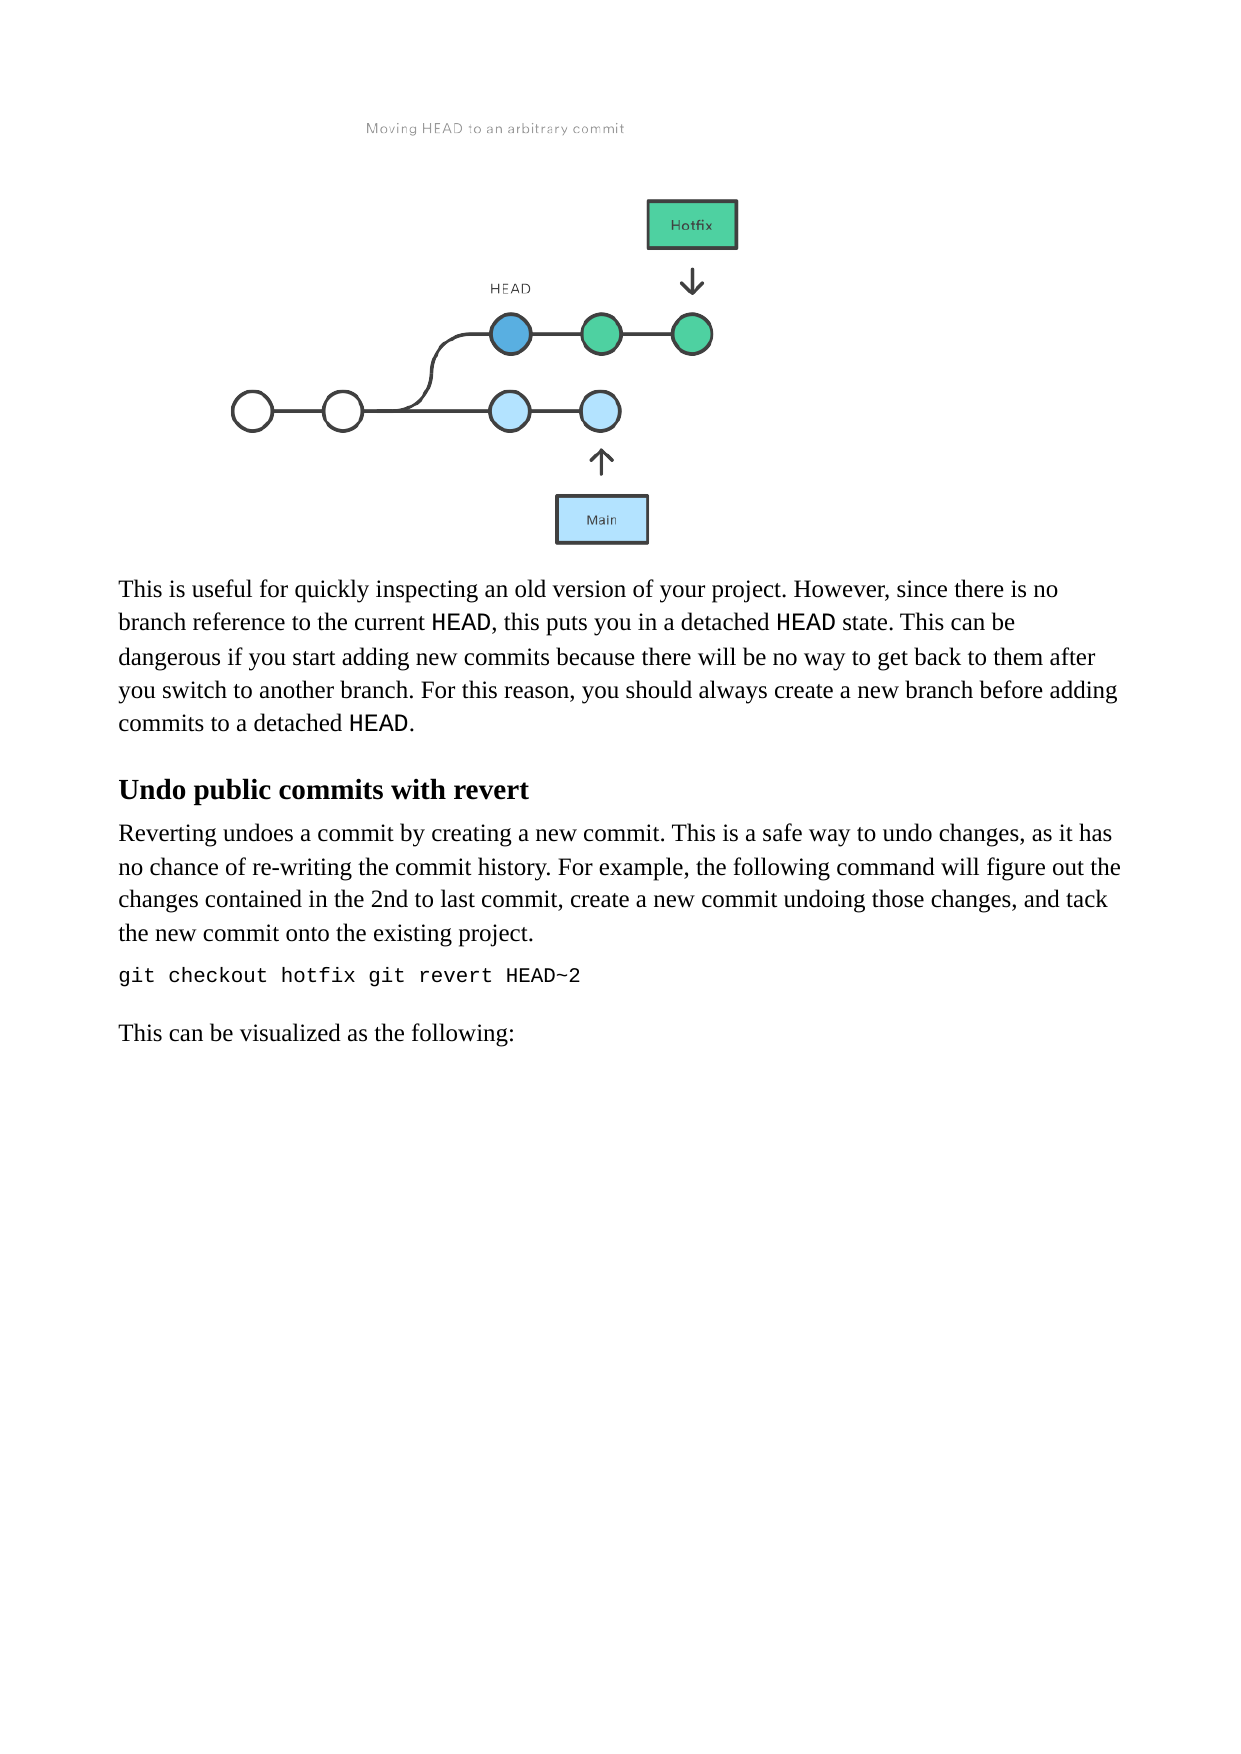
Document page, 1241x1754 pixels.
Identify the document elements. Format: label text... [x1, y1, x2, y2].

text Reverting undoes a commit by creating a new commit. This is a safe way to undo changes, as it has no chance of re-writing the commit history. For example, the following command will figure out the changes contained in the 2nd to last commit, create a new commit undoing those changes, and tack the new commit onto the existing project. [118, 818, 1122, 946]
picture [118, 118, 872, 550]
subtitle Undo public commits with revert [118, 772, 1122, 806]
text This can be visualized as the following: [118, 1018, 1122, 1047]
text This is useful for quickly inspecting an old version of your project. However, since there is no branch reference to the current HEAD, this puts you in a detached HEAD state. This can be dangerous if you start adding new commits because there will be no way to get back to them after you switch to another branch. For this reason, you should always create a new branch before adding commits to a detached HEAD. [118, 574, 1122, 739]
text git checkout hotfix git revert HEAD~2 [118, 965, 1122, 989]
